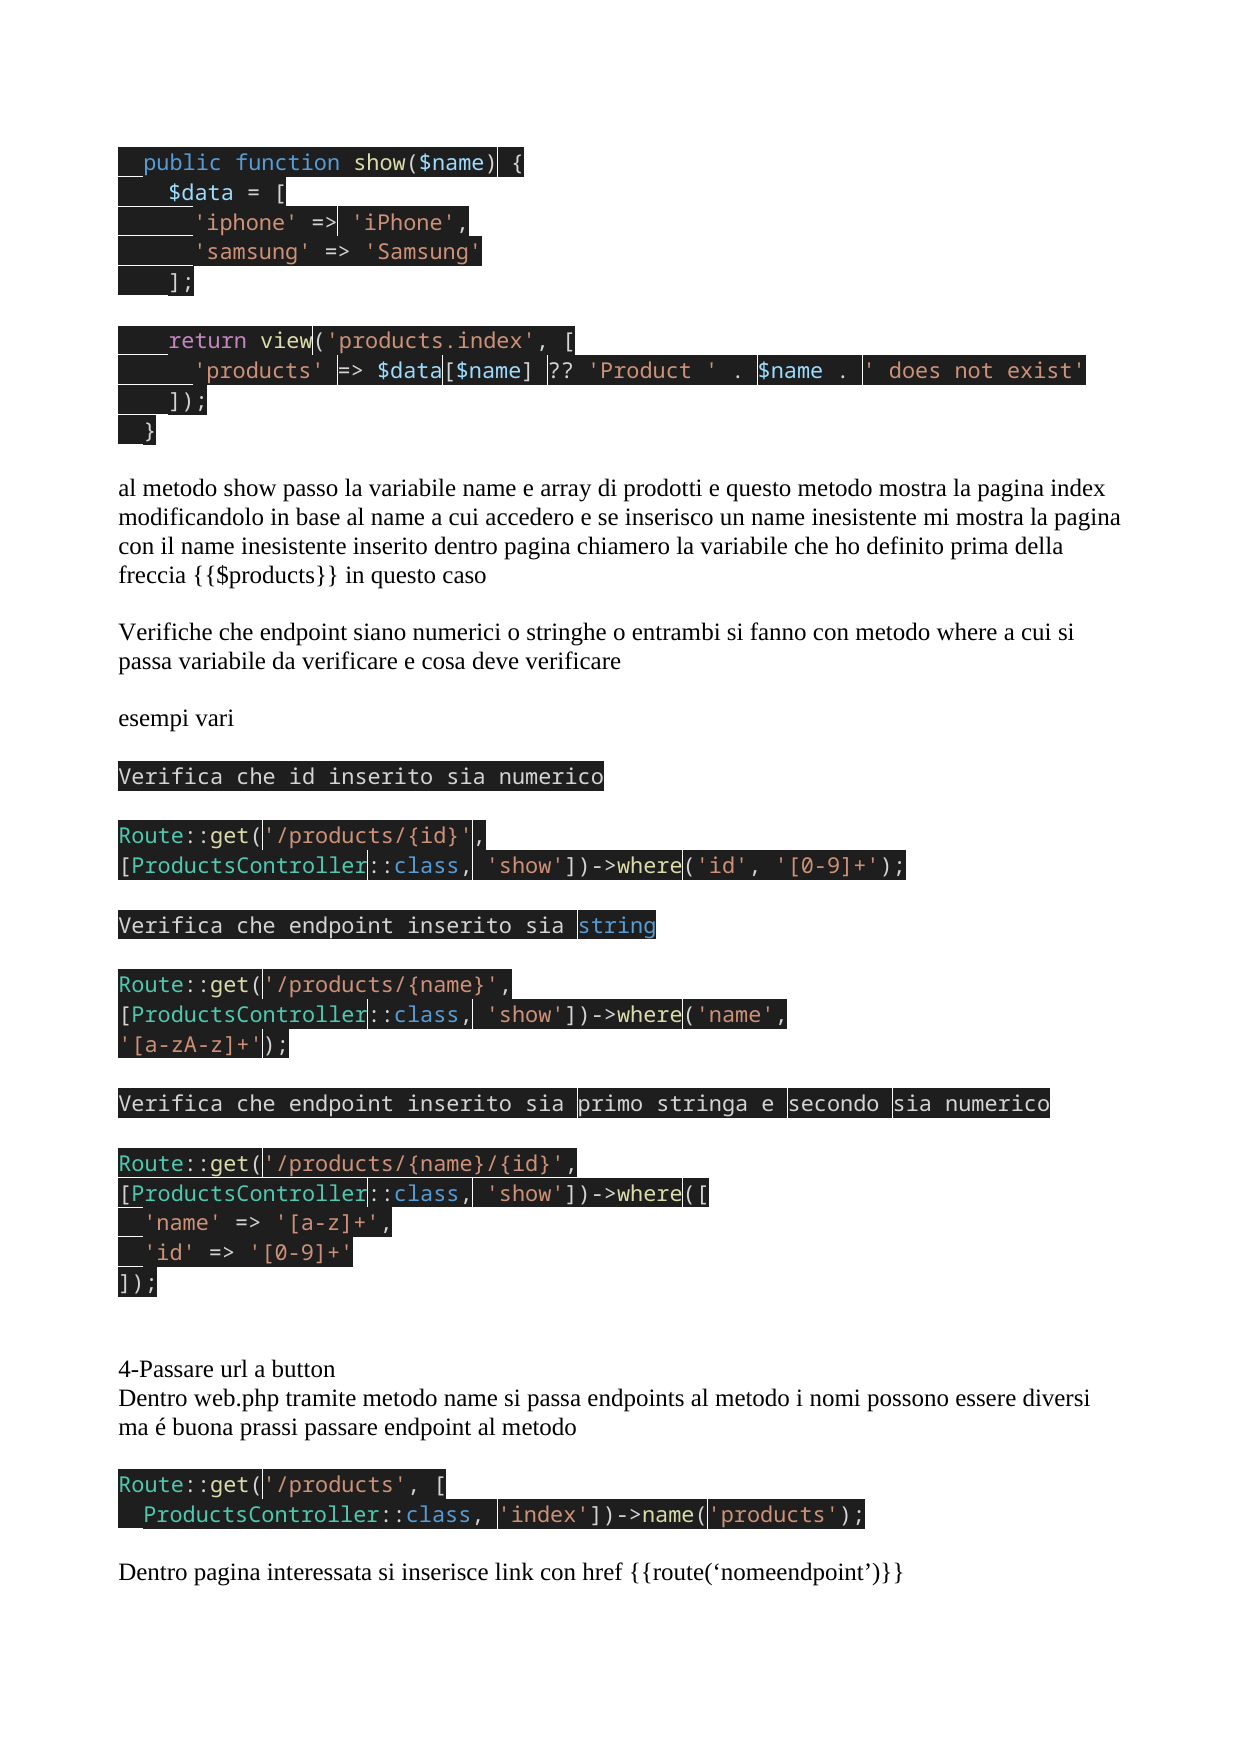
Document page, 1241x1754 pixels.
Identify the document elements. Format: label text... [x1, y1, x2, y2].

text } [118, 415, 1122, 445]
text [ProductsController::class, 'show'])->where('name', [118, 999, 1122, 1029]
text 4-Passare url a button [118, 1354, 1122, 1383]
text Route::get('/products/{name}/{id}', [118, 1148, 1122, 1177]
text 'id' => '[0-9]+' [118, 1237, 1122, 1267]
text Route::get('/products/{id}', [118, 820, 1122, 850]
text Dentro pagina interessata si inserisce link con href {{route(‘nomeendpoint’)}} [118, 1557, 1122, 1586]
text 'samsung' => 'Samsung' [118, 236, 1122, 266]
text Route::get('/products/{name}', [118, 969, 1122, 999]
text al metodo show passo la variabile name e array di prodotti e questo metodo mostra la pagina index modificandolo in base al name a cui accedero e se inserisco un name inesistente mi mostra la pagina con il name inesistente inserito dentro pagina chiamero la variabile che ho definito prima della freccia {{$products}} in questo caso [118, 473, 1122, 588]
text ProductsController::class, 'index'])->name('products'); [118, 1499, 1122, 1529]
text return view('products.index', [ [118, 326, 1122, 355]
text public function show($name) { [118, 147, 1122, 177]
text ]); [118, 1267, 1122, 1297]
text '[a-zA-z]+'); [118, 1029, 1122, 1058]
text ]; [118, 266, 1122, 296]
text 'name' => '[a-z]+', [118, 1207, 1122, 1237]
text ]); [118, 385, 1122, 415]
text Verifica che id inserito sia numerico [118, 761, 1122, 791]
text 'iphone' => 'iPhone', [118, 206, 1122, 236]
text 'products' => $data[$name] ?? 'Product ' . $name . ' does not exist' [118, 355, 1122, 385]
text [ProductsController::class, 'show'])->where('id', '[0-9]+'); [118, 850, 1122, 880]
text [ProductsController::class, 'show'])->where([ [118, 1177, 1122, 1207]
text Verifica che endpoint inserito sia string [118, 910, 1122, 939]
text Verifica che endpoint inserito sia primo stringa e secondo sia numerico [118, 1088, 1122, 1118]
text Dentro web.php tramite metodo name si passa endpoints al metodo i nomi possono essere diversi ma é buona prassi passare endpoint al metodo [118, 1383, 1122, 1440]
text $data = [ [118, 177, 1122, 206]
text Verifiche che endpoint siano numerici o stringhe o entrambi si fanno con metodo where a cui si passa variabile da verificare e cosa deve verificare [118, 617, 1122, 675]
text esempi vari [118, 703, 1122, 732]
text Route::get('/products', [ [118, 1469, 1122, 1499]
